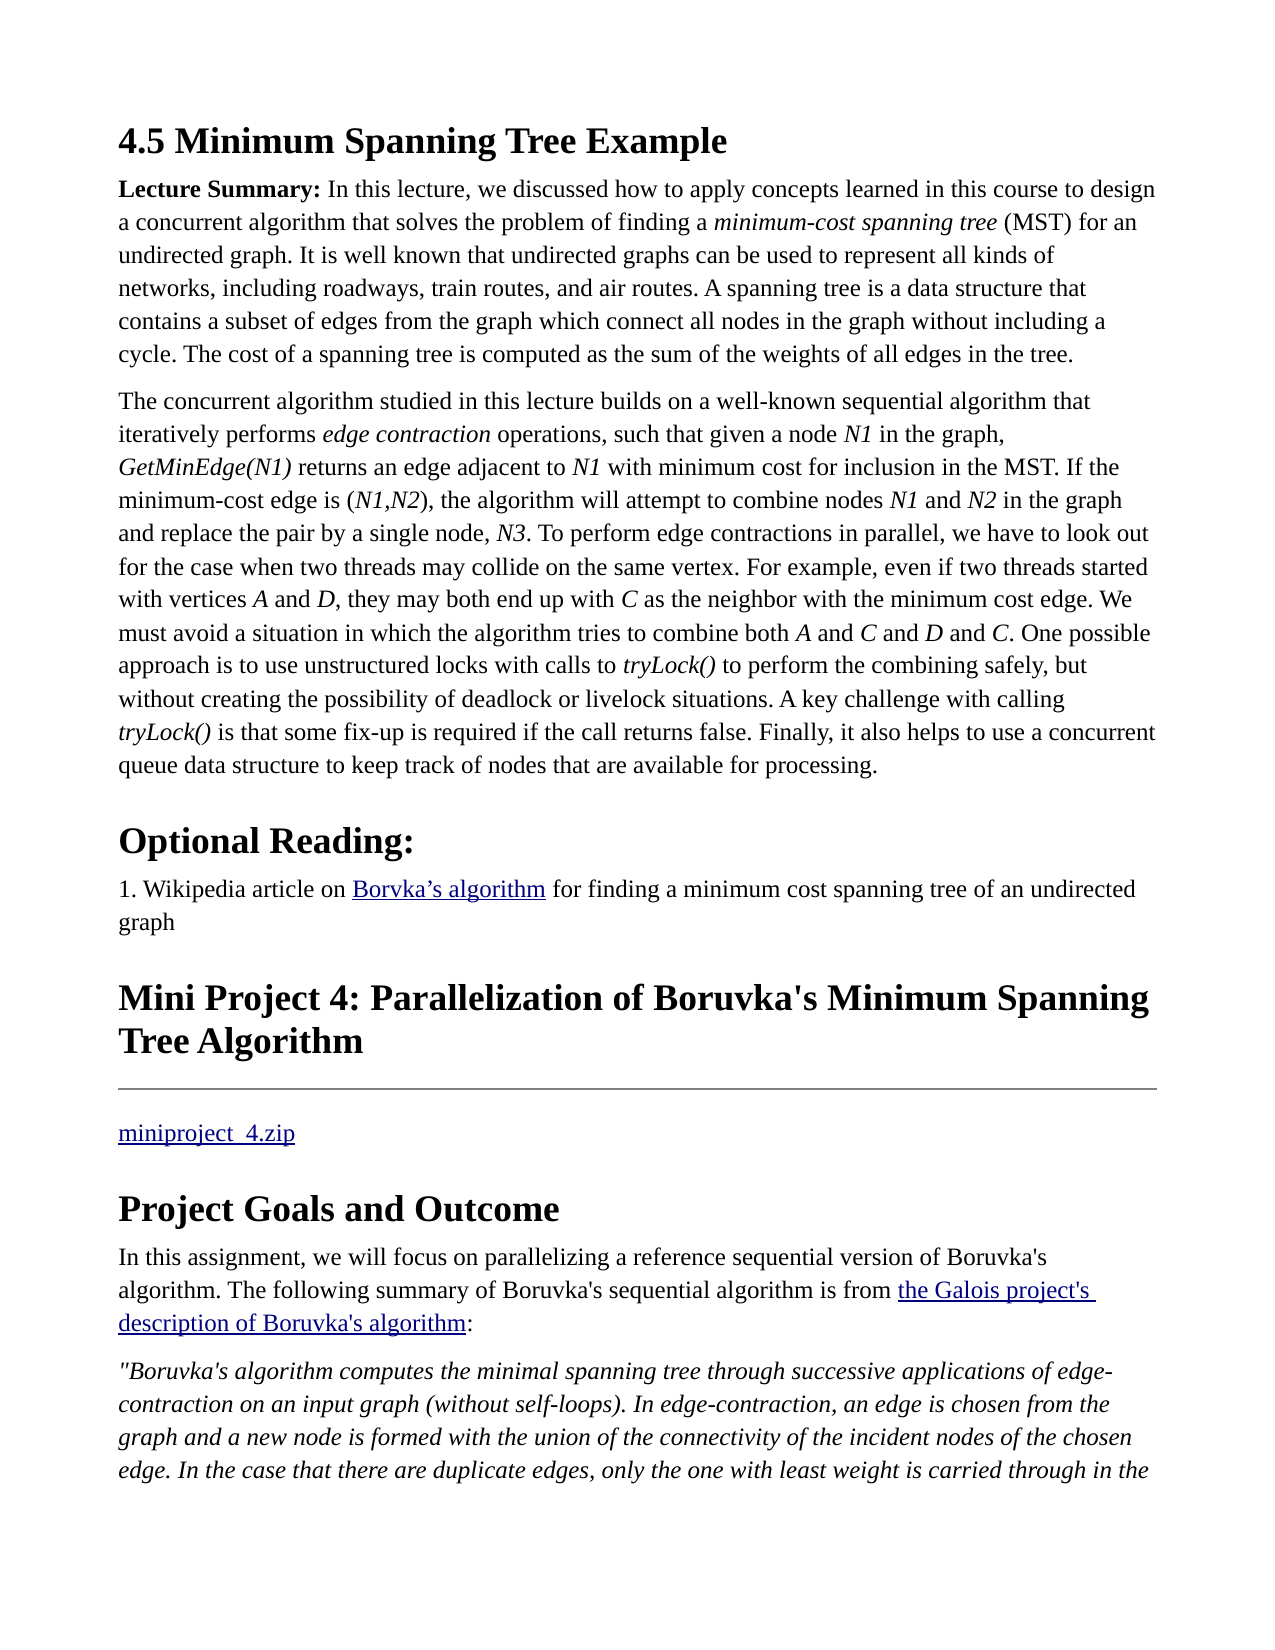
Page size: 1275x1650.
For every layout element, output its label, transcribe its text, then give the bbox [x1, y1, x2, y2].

subtitle 4.5 Minimum Spanning Tree Example [118, 118, 1157, 161]
subtitle Mini Project 4: Parallelization of Boruvka's Minimum Spanning Tree Algorithm [118, 975, 1157, 1061]
text The concurrent algorithm studied in this lecture builds on a well-known sequential algorithm that iteratively performs edge contraction operations, such that given a node N1 in the graph, GetMinEdge(N1) returns an edge adjacent to N1 with minimum cost for inclusion in the MST. If the minimum-cost edge is (N1,N2), the algorithm will attempt to combine nodes N1 and N2 in the graph and replace the pair by a single node, N3. To perform edge contractions in parallel, we have to look out for the case when two threads may collide on the same vertex. For example, even if two threads started with vertices A and D, they may both end up with C as the neighbor with the minimum cost edge. We must avoid a situation in which the algorithm tries to combine both A and C and D and C. One possible approach is to use unstructured locks with calls to tryLock() to perform the combining safely, but without creating the possibility of deadlock or livelock situations. A key challenge with calling tryLock() is that some fix-up is required if the call returns false. Finally, it also helps to use a concurrent queue data structure to keep track of nodes that are available for processing. [118, 386, 1157, 778]
subtitle Optional Reading: [118, 818, 1157, 861]
subtitle Project Goals and Outcome [118, 1187, 1157, 1230]
text In this assignment, we will focus on parallelizing a reference sequential version of Boruvka's algorithm. The following summary of Boruvka's sequential algorithm is from the Galois project's description of Boruvka's algorithm: [118, 1242, 1157, 1337]
text 1. Wikipedia article on Borvka’s algorithm for finding a minimum cost spanning tree of an undirected graph [118, 874, 1157, 936]
text miniproject_4.zip [118, 1118, 1157, 1147]
text "Boruvka's algorithm computes the minimal spanning tree through successive applications of edge-contraction on an input graph (without self-loops). In edge-contraction, an edge is chosen from the graph and a new node is formed with the union of the connectivity of the incident nodes of the chosen edge. In the case that there are duplicate edges, only the one with least weight is carried through in the [118, 1356, 1157, 1484]
text Lecture Summary: In this lecture, we discussed how to apply concepts learned in this course to design a concurrent algorithm that solves the problem of finding a minimum-cost spanning tree (MST) for an undirected graph. It is well known that undirected graphs can be used to represent all kinds of networks, including roadways, train routes, and air routes. A spanning tree is a data structure that contains a subset of edges from the graph which connect all nodes in the graph without including a cycle. The cost of a spanning tree is computed as the sum of the weights of all edges in the tree. [118, 174, 1157, 368]
